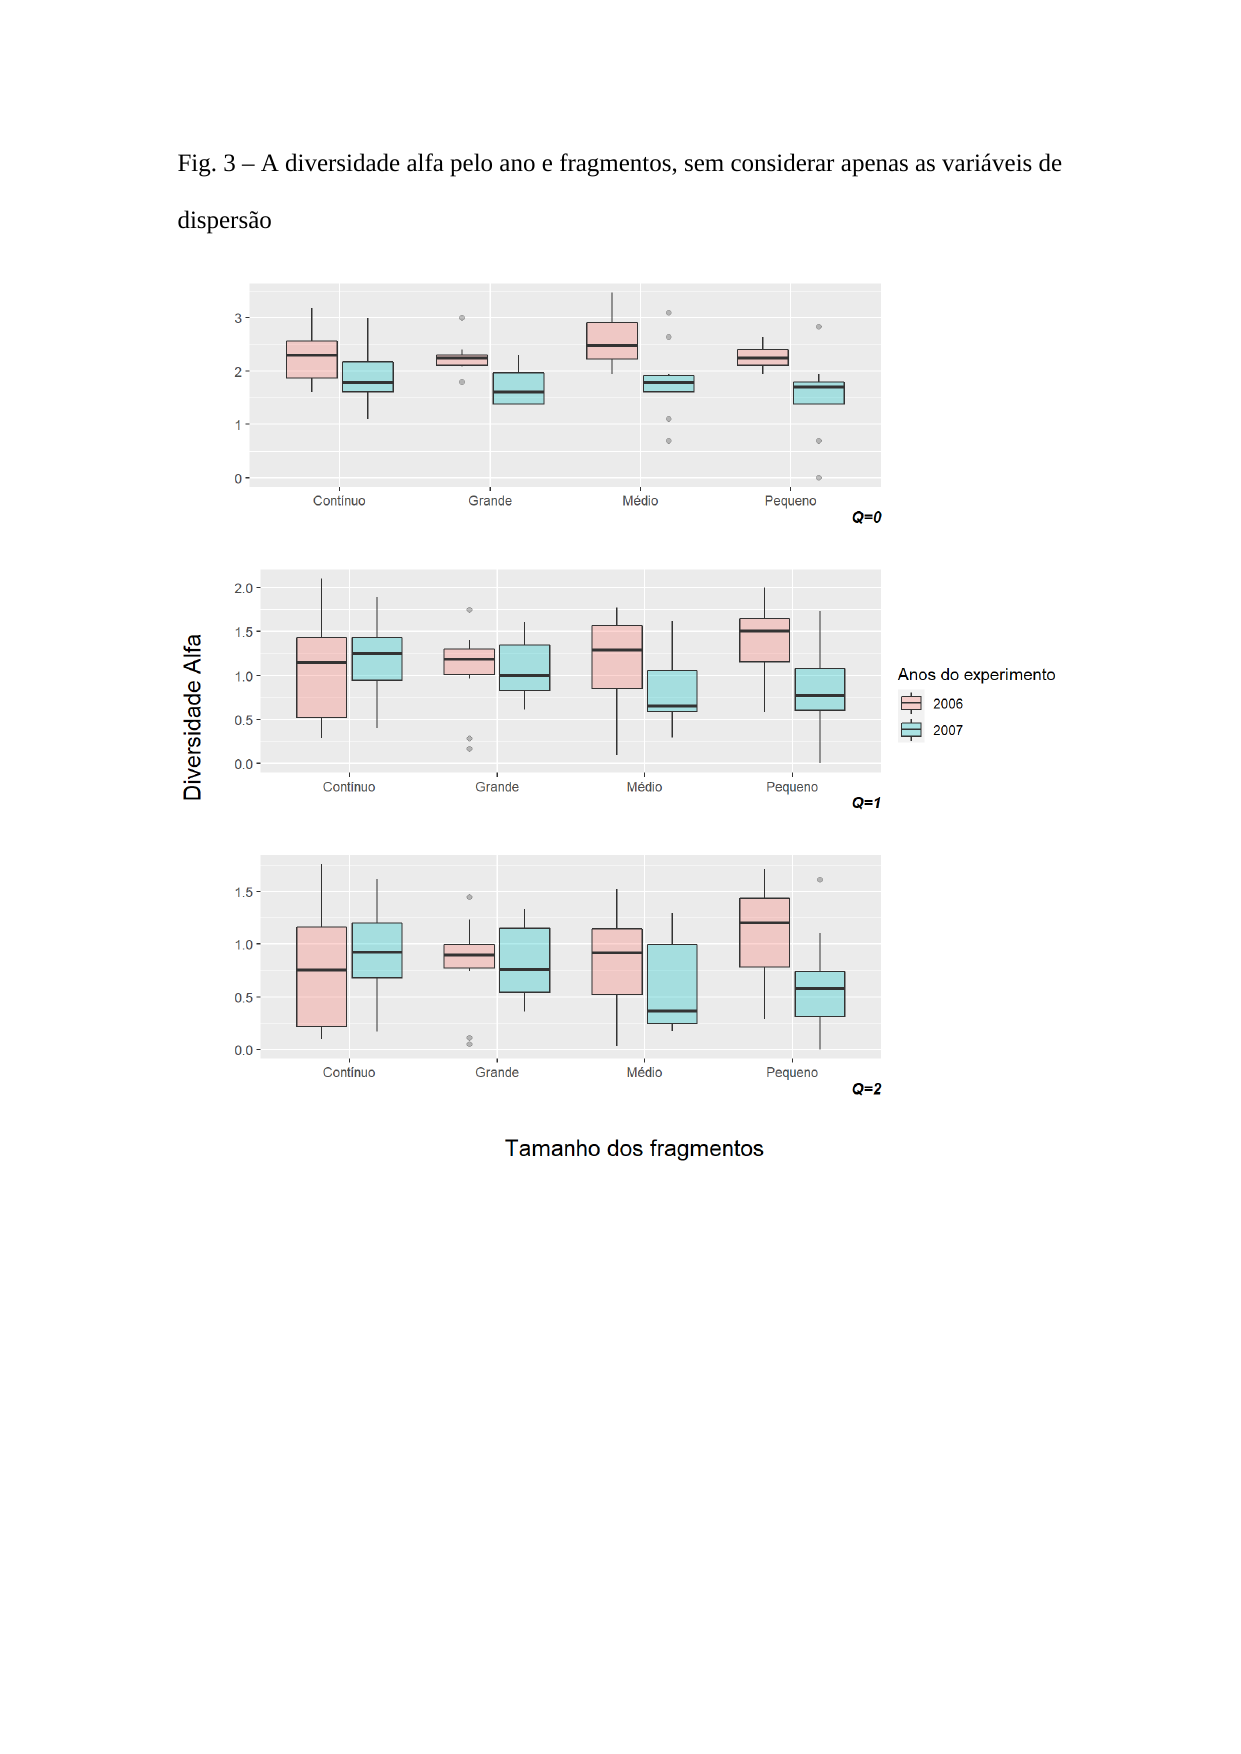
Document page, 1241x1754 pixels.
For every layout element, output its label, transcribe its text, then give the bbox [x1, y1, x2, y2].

picture [177, 275, 1063, 1161]
text Fig. 3 – A diversidade alfa pelo ano e fragmentos, sem considerar apenas as variáveis de dispersão [177, 148, 1063, 234]
